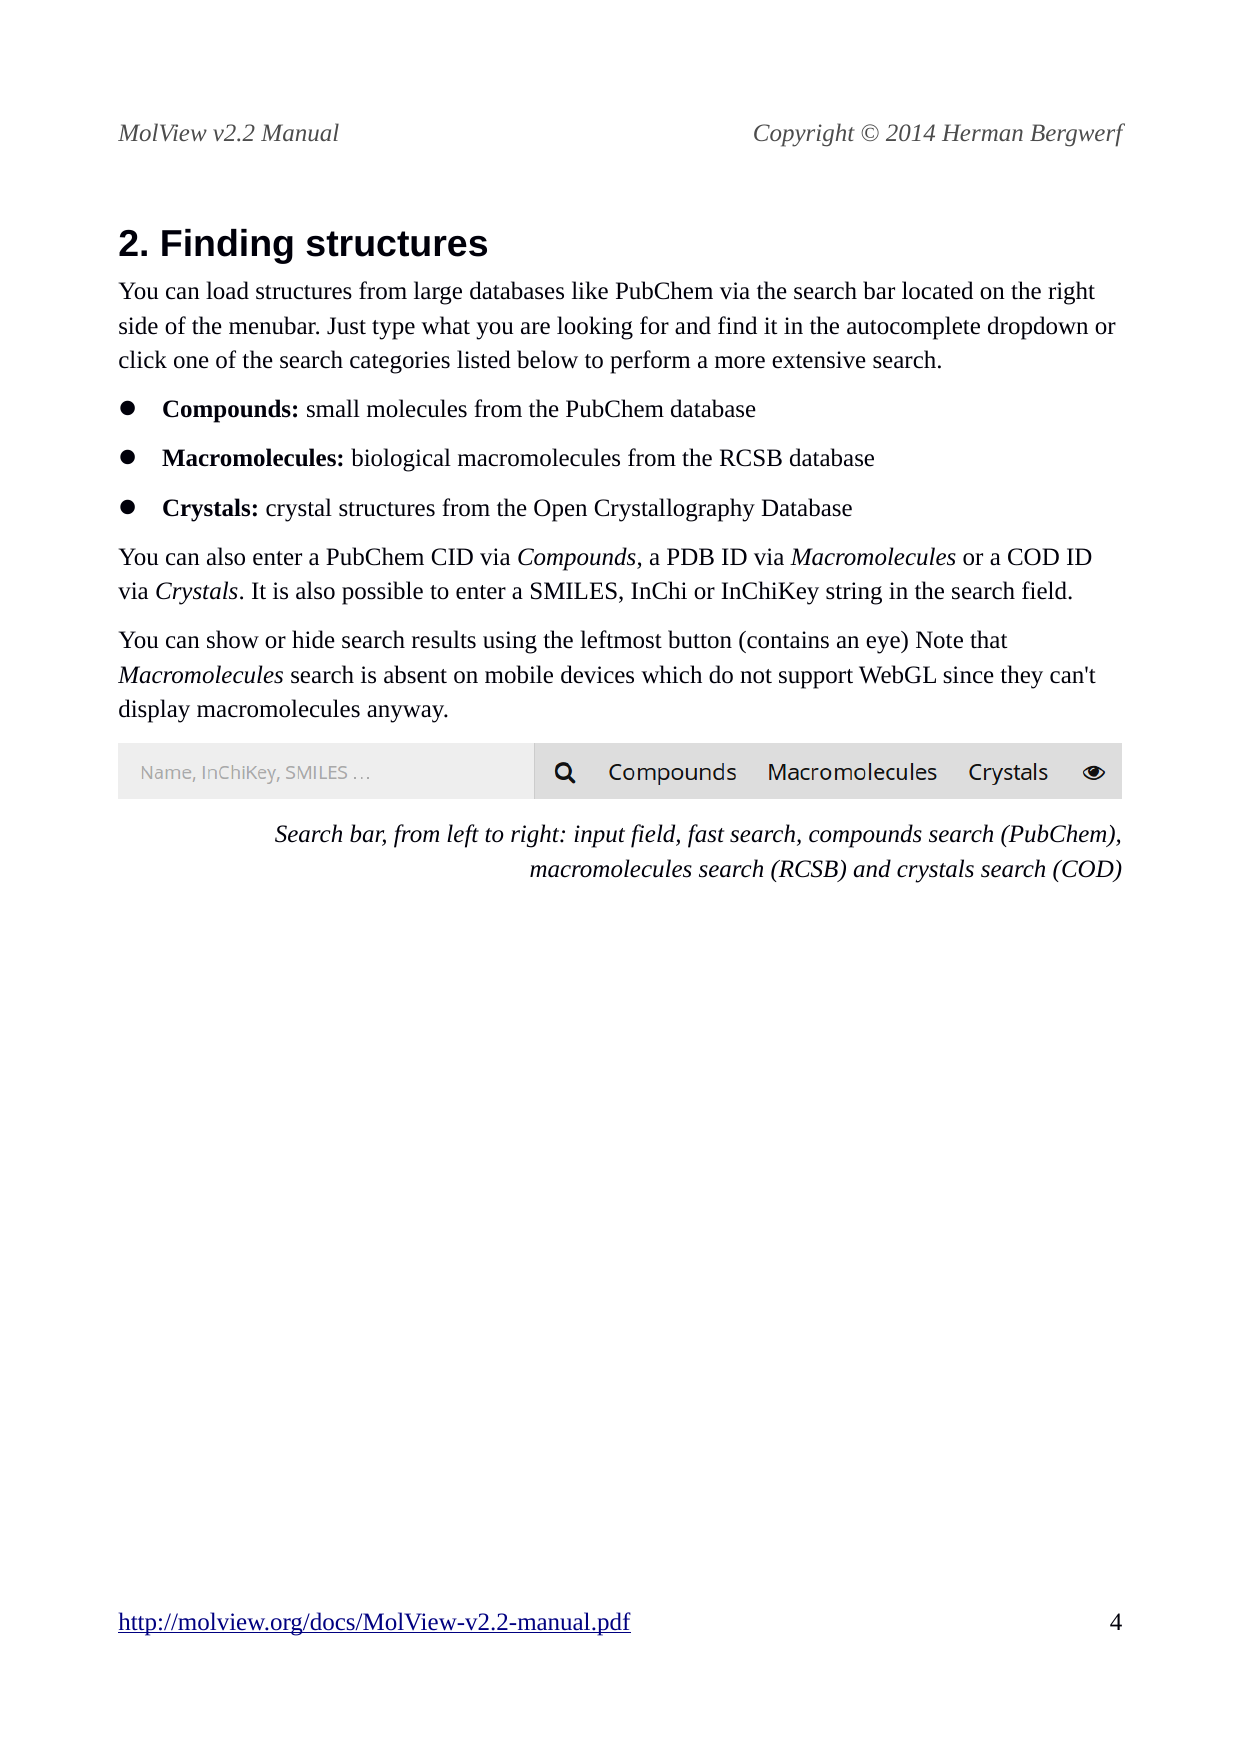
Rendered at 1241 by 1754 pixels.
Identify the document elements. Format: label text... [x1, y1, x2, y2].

list Compounds: small molecules from the PubChem database [118, 394, 1122, 423]
subtitle 2. Finding structures [118, 221, 1122, 264]
text Search bar, from left to right: input field, fast search, compounds search (PubChem), macromolecules search (RCSB) and crystals search (COD) [118, 819, 1122, 882]
text You can also enter a PubChem CID via Compounds, a PDB ID via Macromolecules or a COD ID via Crystals. It is also possible to enter a SMILES, InChi or InChiKey string in the search field. [118, 542, 1122, 605]
text You can load structures from large databases like PubChem via the search bar located on the right side of the menubar. Just type what you are looking for and find it in the autocomplete dropdown or click one of the search categories listed below to perform a more extensive search. [118, 276, 1122, 374]
list Crystals: crystal structures from the Open Crystallography Database [118, 493, 1122, 521]
list Macromolecules: biological macromolecules from the RCSB database [118, 443, 1122, 472]
picture [118, 743, 1122, 799]
text You can show or hide search results using the leftmost button (contains an eye) Note that Macromolecules search is absent on mobile devices which do not support WebGL since they can't display macromolecules anyway. [118, 625, 1122, 723]
